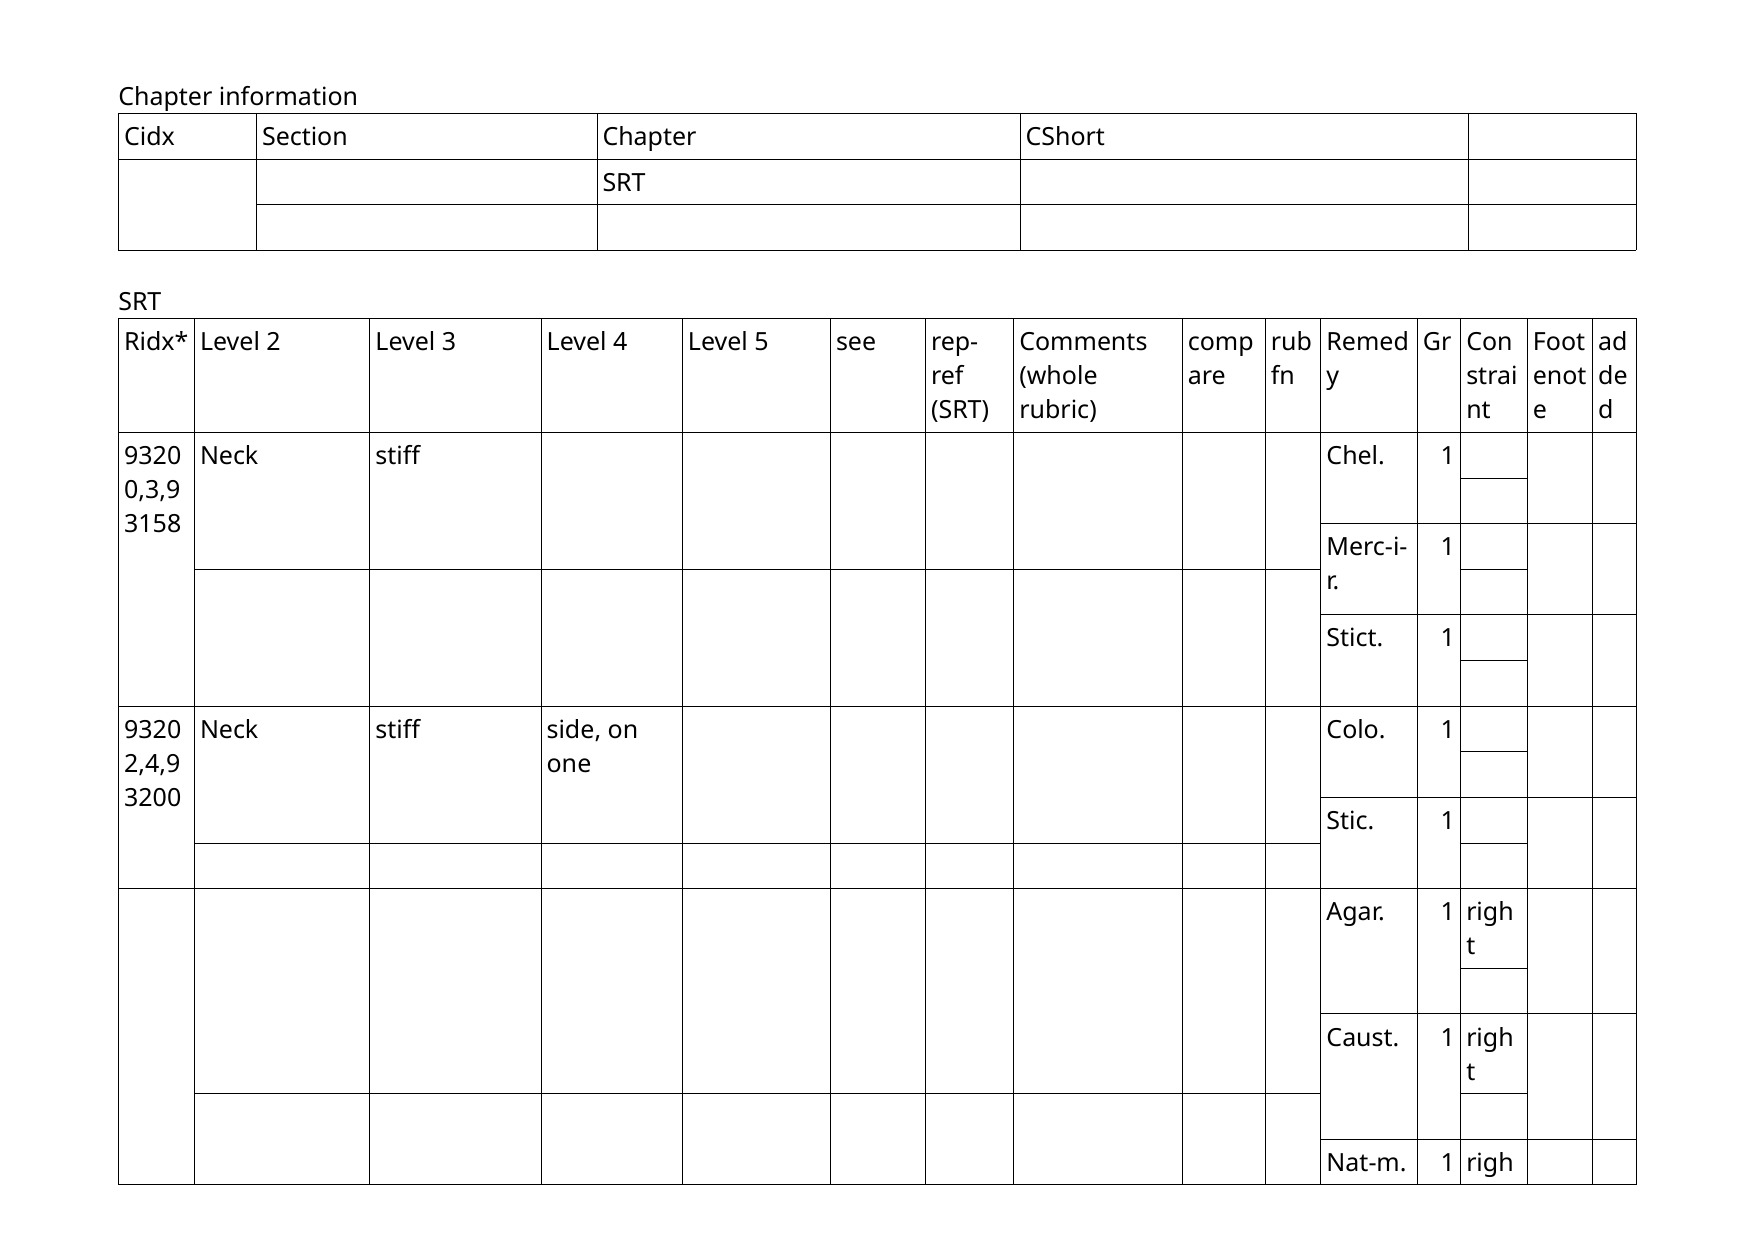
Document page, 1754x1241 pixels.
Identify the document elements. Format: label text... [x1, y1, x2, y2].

table_cell [542, 1094, 682, 1184]
table_cell [831, 1094, 925, 1184]
table_cell [926, 707, 1013, 842]
table_cell [1461, 615, 1527, 660]
text Chapter information [118, 79, 1636, 113]
table_cell [926, 844, 1013, 888]
table_cell [1469, 205, 1636, 250]
table_cell [1593, 1014, 1636, 1139]
table_cell Stict. [1321, 615, 1417, 706]
table_cell [1014, 844, 1182, 888]
table_cell [1014, 889, 1182, 1093]
table_header Constraint [1461, 319, 1527, 432]
table_header Ridx* [119, 319, 194, 432]
table_cell [370, 1094, 541, 1184]
table_cell [1528, 433, 1592, 523]
table_cell [1528, 1014, 1592, 1139]
table_cell [926, 433, 1013, 569]
table_cell 1 [1418, 707, 1460, 797]
table_cell [257, 160, 597, 204]
table_cell 1 [1418, 1140, 1460, 1184]
table_cell 93202,4,93200 [119, 707, 194, 888]
table_cell [542, 570, 682, 706]
table_header Remedy [1321, 319, 1417, 432]
table_header Section [257, 114, 597, 158]
table_cell [1528, 707, 1592, 797]
table_cell [1266, 433, 1320, 569]
table_cell Neck [195, 433, 369, 569]
table_cell [1593, 798, 1636, 888]
table_cell [1593, 524, 1636, 614]
table_cell [119, 889, 194, 1184]
table_cell [831, 707, 925, 842]
table_cell [1528, 1140, 1592, 1184]
table_cell stiff [370, 433, 541, 569]
table_cell [1528, 615, 1592, 706]
table_header Chapter [598, 114, 1020, 158]
table_cell right [1461, 1014, 1527, 1093]
table_header Footenote [1528, 319, 1592, 432]
table_cell Merc-i-r. [1321, 524, 1417, 614]
table_cell 1 [1418, 524, 1460, 614]
table_cell [370, 844, 541, 888]
table_cell [598, 205, 1020, 250]
table_cell [1461, 661, 1527, 706]
table_cell [1461, 433, 1527, 477]
table_cell [1266, 844, 1320, 888]
table_header added [1593, 319, 1636, 432]
table_cell 1 [1418, 615, 1460, 706]
table_cell [542, 844, 682, 888]
table_cell [195, 1094, 369, 1184]
table_cell [1014, 1094, 1182, 1184]
table_cell [257, 205, 597, 250]
table_cell [1183, 1094, 1265, 1184]
table_cell [1461, 479, 1527, 523]
text SRT [118, 284, 1636, 318]
table_cell [831, 889, 925, 1093]
table_cell [1528, 889, 1592, 1013]
table_cell [1266, 889, 1320, 1093]
table_cell [926, 1094, 1013, 1184]
table_cell [831, 433, 925, 569]
table_cell [1183, 570, 1265, 706]
table_header compare [1183, 319, 1265, 432]
table_header Level 3 [370, 319, 541, 432]
table_cell [1021, 160, 1468, 204]
table_cell [1528, 798, 1592, 888]
table_cell Chel. [1321, 433, 1417, 523]
table_cell [831, 844, 925, 888]
table_header CShort [1021, 114, 1468, 158]
table_cell [195, 844, 369, 888]
table_cell [1461, 969, 1527, 1013]
table_cell 1 [1418, 1014, 1460, 1139]
table_cell Colo. [1321, 707, 1417, 797]
table_cell [1183, 844, 1265, 888]
table_cell Neck [195, 707, 369, 842]
table_cell [542, 433, 682, 569]
table_cell [1593, 615, 1636, 706]
table_header Level 5 [683, 319, 830, 432]
table_header Gr [1418, 319, 1460, 432]
table_cell SRT [598, 160, 1020, 204]
table_header Comments (whole rubric) [1014, 319, 1182, 432]
table_cell [1266, 1094, 1320, 1184]
table_cell [195, 889, 369, 1093]
table_cell [1266, 707, 1320, 842]
table_header Level 2 [195, 319, 369, 432]
table_cell 1 [1418, 798, 1460, 888]
table_cell [195, 570, 369, 706]
table_cell [542, 889, 682, 1093]
table_header [1469, 114, 1636, 158]
table_cell Agar. [1321, 889, 1417, 1013]
table_cell [119, 160, 256, 250]
table_cell [1014, 433, 1182, 569]
table_cell [1183, 433, 1265, 569]
table_cell [1461, 707, 1527, 751]
table_cell stiff [370, 707, 541, 842]
table_cell [831, 570, 925, 706]
table_cell [1461, 524, 1527, 569]
table_cell [1593, 433, 1636, 523]
table_cell 1 [1418, 433, 1460, 523]
table_cell [1461, 844, 1527, 888]
table_cell [1183, 889, 1265, 1093]
table_header see [831, 319, 925, 432]
table_cell [1183, 707, 1265, 842]
table_cell [1266, 570, 1320, 706]
table_header rep-ref (SRT) [926, 319, 1013, 432]
table_cell [1461, 570, 1527, 614]
table_cell [1593, 1140, 1636, 1184]
table_cell [1021, 205, 1468, 250]
table_cell [1593, 889, 1636, 1013]
table_cell [1461, 798, 1527, 842]
table_cell side, on one [542, 707, 682, 842]
table_cell 93200,3,93158 [119, 433, 194, 706]
table_cell [1014, 707, 1182, 842]
table_header rub fn [1266, 319, 1320, 432]
table_cell [1014, 570, 1182, 706]
table_cell 1 [1418, 889, 1460, 1013]
table_cell [1461, 752, 1527, 797]
table_cell Stic. [1321, 798, 1417, 888]
table_cell [683, 707, 830, 842]
table_cell [683, 844, 830, 888]
table_cell Caust. [1321, 1014, 1417, 1139]
table_cell [926, 570, 1013, 706]
table_cell right [1461, 889, 1527, 968]
table_header Level 4 [542, 319, 682, 432]
table_cell [370, 570, 541, 706]
table_cell [1461, 1094, 1527, 1139]
table_cell Nat-m. [1321, 1140, 1417, 1184]
table_cell [1528, 524, 1592, 614]
table_header Cidx [119, 114, 256, 158]
table_cell [1593, 707, 1636, 797]
table_cell [683, 889, 830, 1093]
table_cell [370, 889, 541, 1093]
table_cell [683, 1094, 830, 1184]
table_cell [926, 889, 1013, 1093]
table_cell righ [1461, 1140, 1527, 1184]
table_cell [1469, 160, 1636, 204]
table_cell [683, 433, 830, 569]
table_cell [683, 570, 830, 706]
